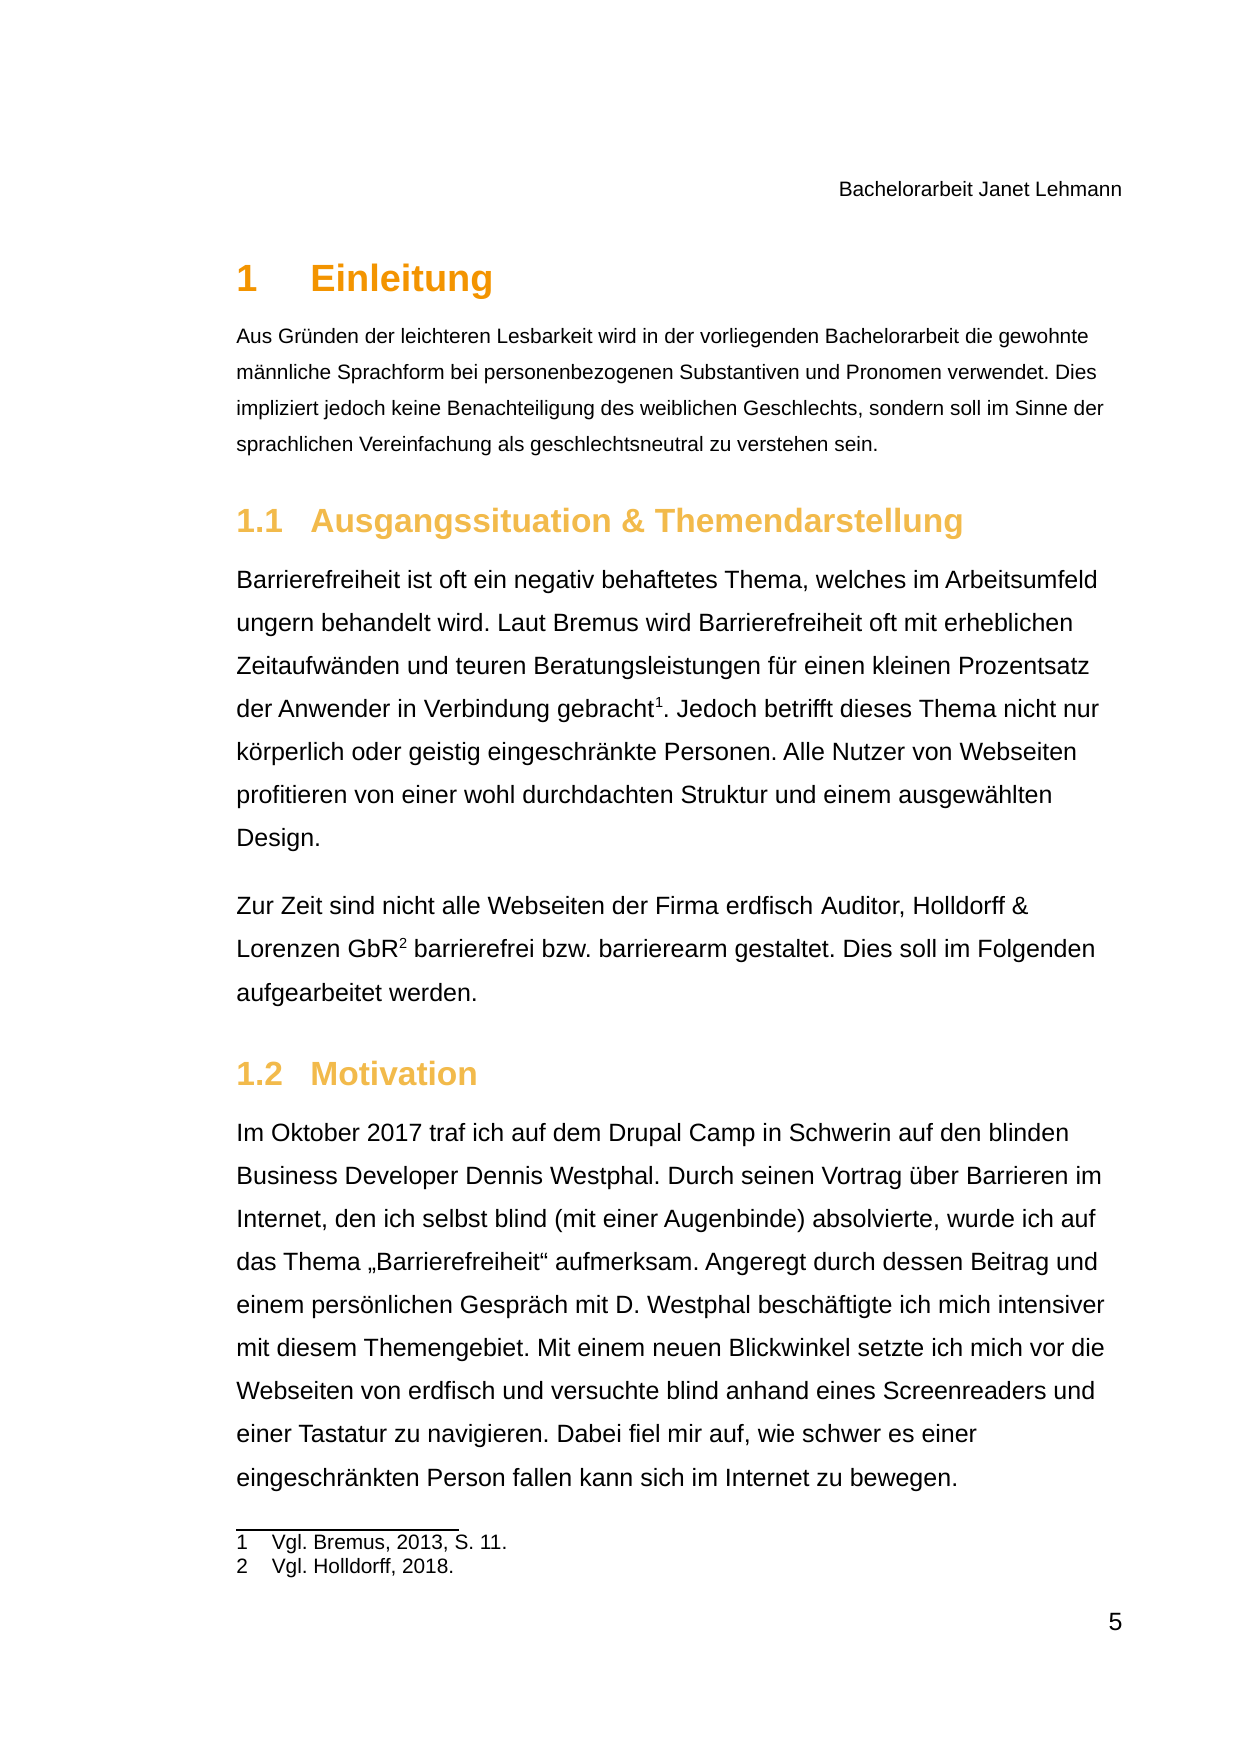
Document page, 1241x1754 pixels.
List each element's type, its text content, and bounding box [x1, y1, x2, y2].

text Barrierefreiheit ist oft ein negativ behaftetes Thema, welches im Arbeitsumfeld ungern behandelt wird. Laut Bremus wird Barrierefreiheit oft mit erheblichen Zeitaufwänden und teuren Beratungsleistungen für einen kleinen Prozentsatz der Anwender in Verbindung gebracht. Jedoch betrifft dieses Thema nicht nur körperlich oder geistig eingeschränkte Personen. Alle Nutzer von Webseiten profitieren von einer wohl durchdachten Struktur und einem ausgewählten Design. [236, 565, 1122, 852]
text Vgl. Holldorff, 2018. [236, 1554, 1122, 1578]
text Zur Zeit sind nicht alle Webseiten der Firma erdfisch Auditor, Holldorff & Lorenzen GbR barrierefrei bzw. barrierearm gestaltet. Dies soll im Folgenden aufgearbeitet werden. [236, 891, 1122, 1006]
text Vgl. Bremus, 2013, S. 11. [236, 1530, 1122, 1554]
subtitle Einleitung [236, 256, 1122, 299]
text Im Oktober 2017 traf ich auf dem Drupal Camp in Schwerin auf den blinden Business Developer Dennis Westphal. Durch seinen Vortrag über Barrieren im Internet, den ich selbst blind (mit einer Augenbinde) absolvierte, wurde ich auf das Thema „Barrierefreiheit“ aufmerksam. Angeregt durch dessen Beitrag und einem persönlichen Gespräch mit D. Westphal beschäftigte ich mich intensiver mit diesem Themengebiet. Mit einem neuen Blickwinkel setzte ich mich vor die Webseiten von erdfisch und versuchte blind anhand eines Screenreaders und einer Tastatur zu navigieren. Dabei fiel mir auf, wie schwer es einer eingeschränkten Person fallen kann sich im Internet zu bewegen. [236, 1117, 1122, 1491]
subtitle Ausgangssituation & Themendarstellung [236, 501, 1122, 540]
text Aus Gründen der leichteren Lesbarkeit wird in der vorliegenden Bachelorarbeit die gewohnte männliche Sprachform bei personenbezogenen Substantiven und Pronomen verwendet. Dies impliziert jedoch keine Benachteiligung des weiblichen Geschlechts, sondern soll im Sinne der sprachlichen Vereinfachung als geschlechtsneutral zu verstehen sein. [236, 324, 1122, 456]
subtitle Motivation [236, 1054, 1122, 1093]
